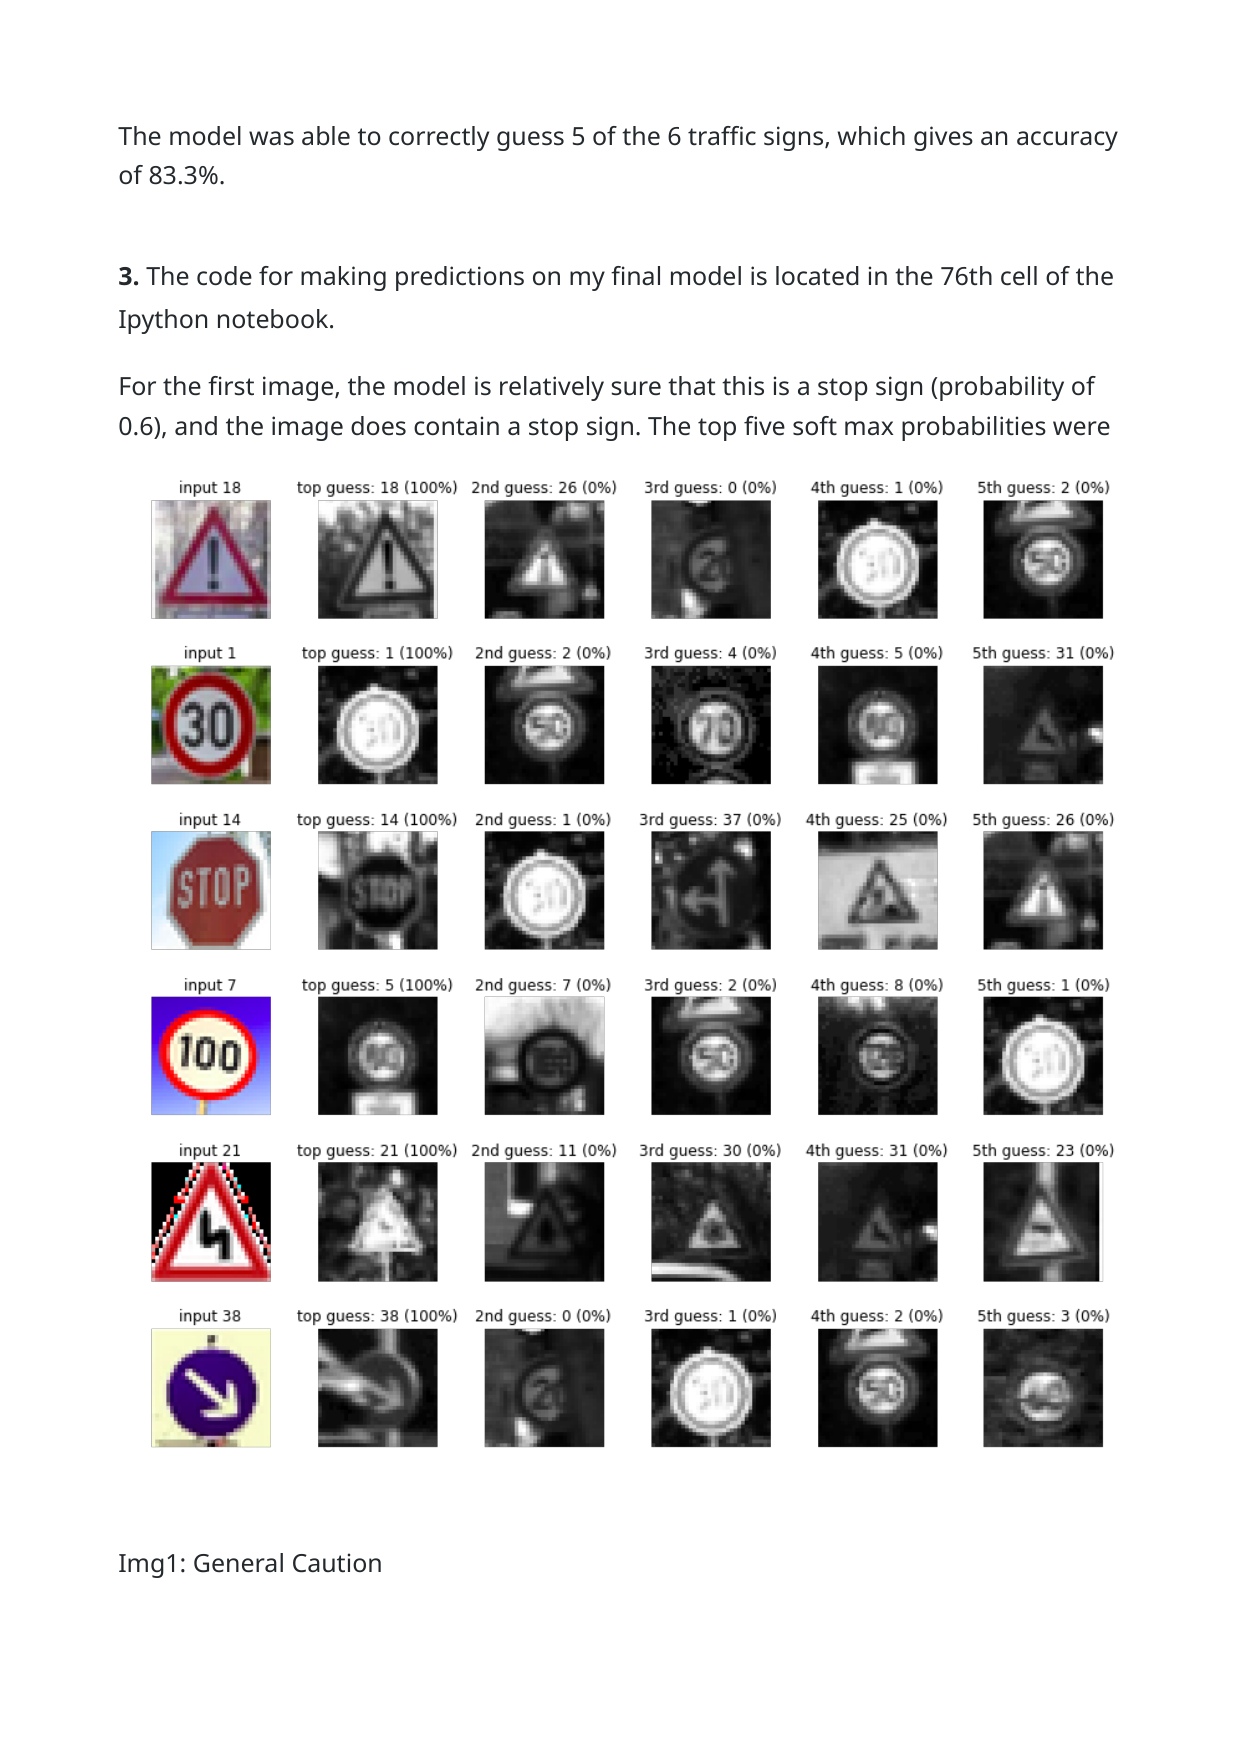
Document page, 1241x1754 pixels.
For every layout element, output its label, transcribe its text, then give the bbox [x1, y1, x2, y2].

picture [118, 472, 1123, 1477]
subtitle 3. The code for making predictions on my final model is located in the 76th cell of the Ipython notebook. [118, 259, 1122, 336]
text For the first image, the model is relatively sure that this is a stop sign (probability of 0.6), and the image does contain a stop sign. The top five soft max probabilities were [118, 369, 1122, 442]
text Img1: General Caution [118, 1546, 1122, 1579]
text The model was able to correctly guess 5 of the 6 traffic signs, which gives an accuracy of 83.3%. [118, 118, 1122, 191]
